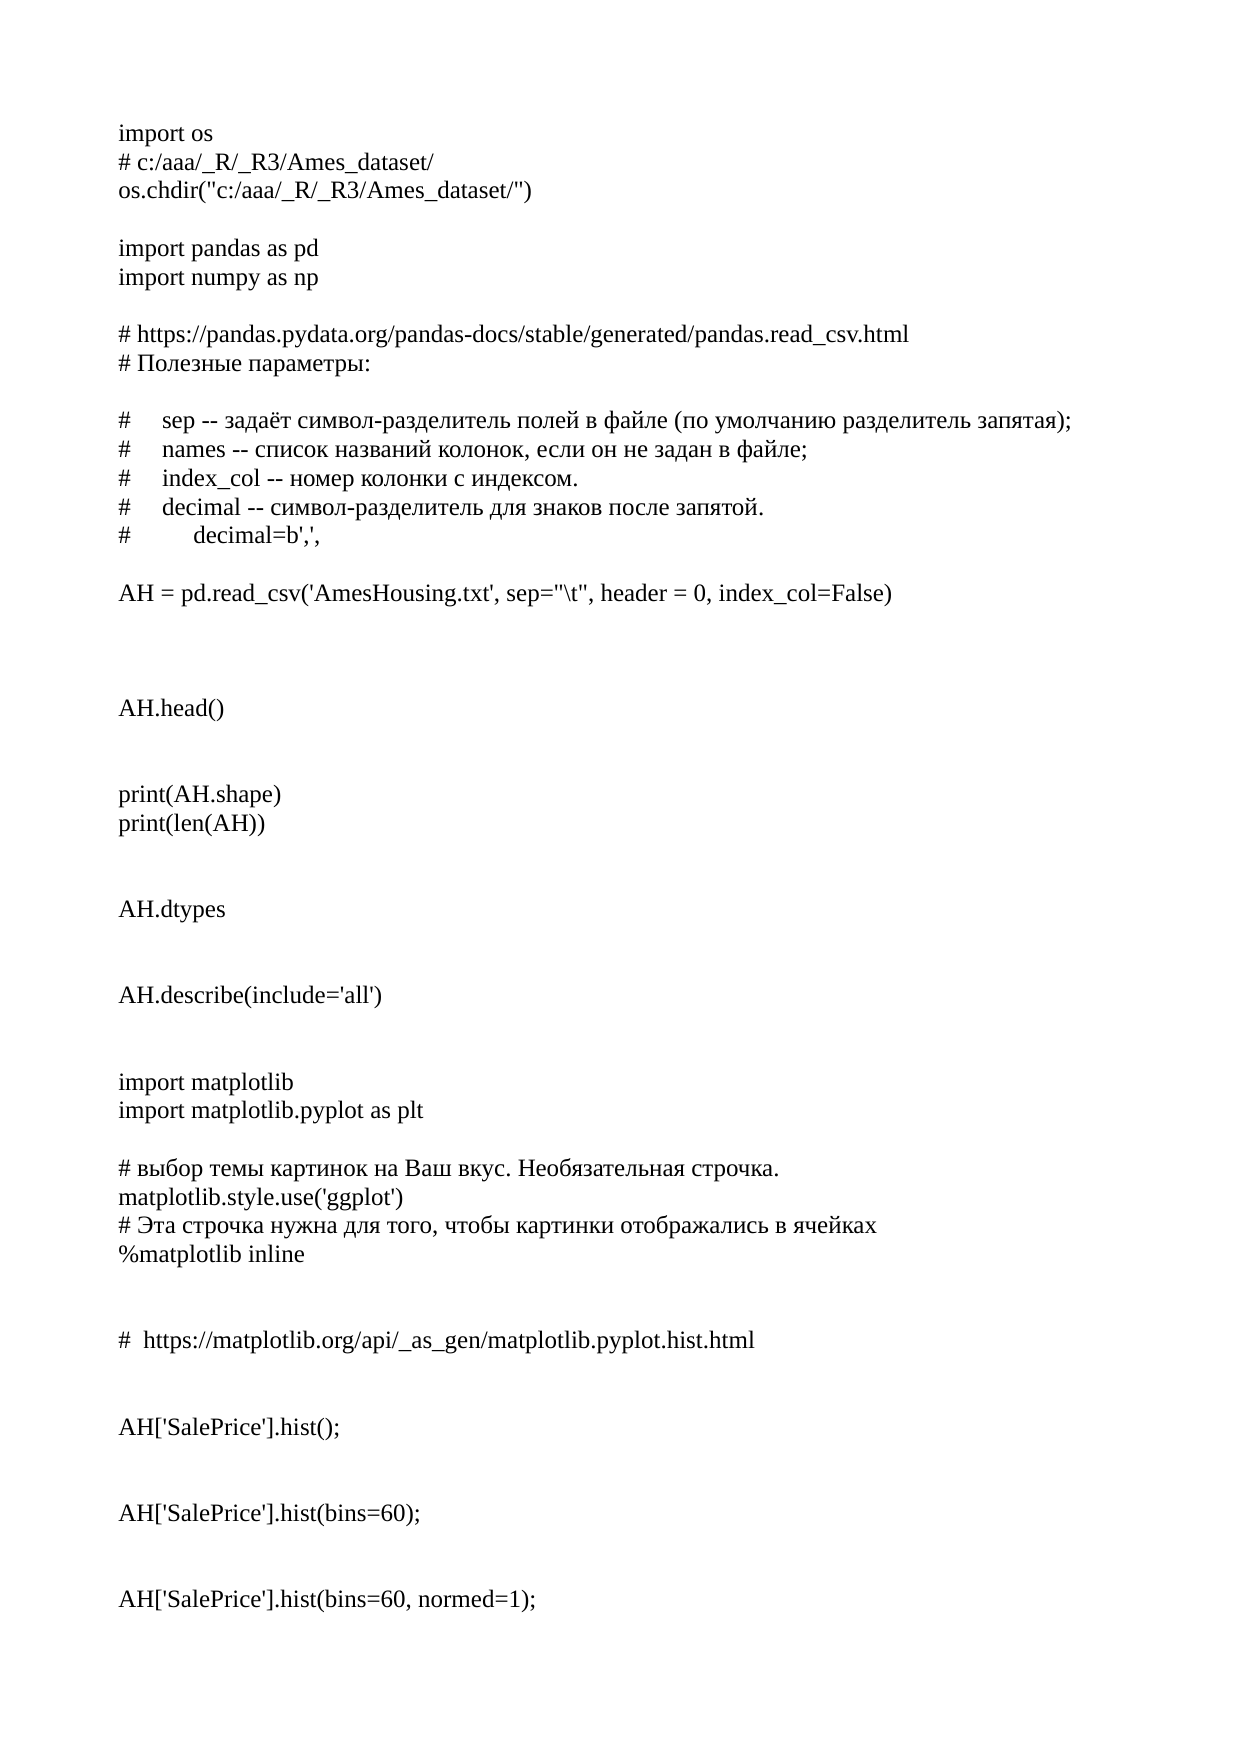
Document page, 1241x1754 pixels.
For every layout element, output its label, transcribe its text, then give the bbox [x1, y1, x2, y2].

text # sep -- задаёт символ-разделитель полей в файле (по умолчанию разделитель запятая); [118, 406, 1122, 434]
text AH['SalePrice'].hist(bins=60, normed=1); [118, 1584, 1122, 1613]
text AH.dtypes [118, 894, 1122, 923]
text import matplotlib.pyplot as plt [118, 1096, 1122, 1124]
text print(AH.shape) [118, 779, 1122, 808]
text # c:/aaa/_R/_R3/Ames_dataset/ [118, 147, 1122, 176]
text import numpy as np [118, 262, 1122, 291]
text AH['SalePrice'].hist(bins=60); [118, 1498, 1122, 1527]
text AH.describe(include='all') [118, 981, 1122, 1009]
text AH.head() [118, 693, 1122, 722]
text os.chdir("c:/aaa/_R/_R3/Ames_dataset/") [118, 176, 1122, 204]
text AH = pd.read_csv('AmesHousing.txt', sep="\t", header = 0, index_col=False) [118, 578, 1122, 607]
text # decimal=b',', [118, 521, 1122, 549]
text # index_col -- номер колонки с индексом. [118, 463, 1122, 492]
text import matplotlib [118, 1067, 1122, 1096]
text matplotlib.style.use('ggplot') [118, 1182, 1122, 1211]
text AH['SalePrice'].hist(); [118, 1412, 1122, 1441]
text # выбор темы картинок на Ваш вкус. Необязательная строчка. [118, 1153, 1122, 1182]
text # decimal -- символ-разделитель для знаков после запятой. [118, 492, 1122, 521]
text # https://pandas.pydata.org/pandas-docs/stable/generated/pandas.read_csv.html [118, 319, 1122, 348]
text import os [118, 118, 1122, 147]
text # names -- список названий колонок, если он не задан в файле; [118, 434, 1122, 463]
text # https://matplotlib.org/api/_as_gen/matplotlib.pyplot.hist.html [118, 1326, 1122, 1354]
text # Полезные параметры: [118, 348, 1122, 377]
text import pandas as pd [118, 233, 1122, 262]
text # Эта строчка нужна для того, чтобы картинки отображались в ячейках [118, 1211, 1122, 1239]
text %matplotlib inline [118, 1239, 1122, 1268]
text print(len(AH)) [118, 808, 1122, 837]
